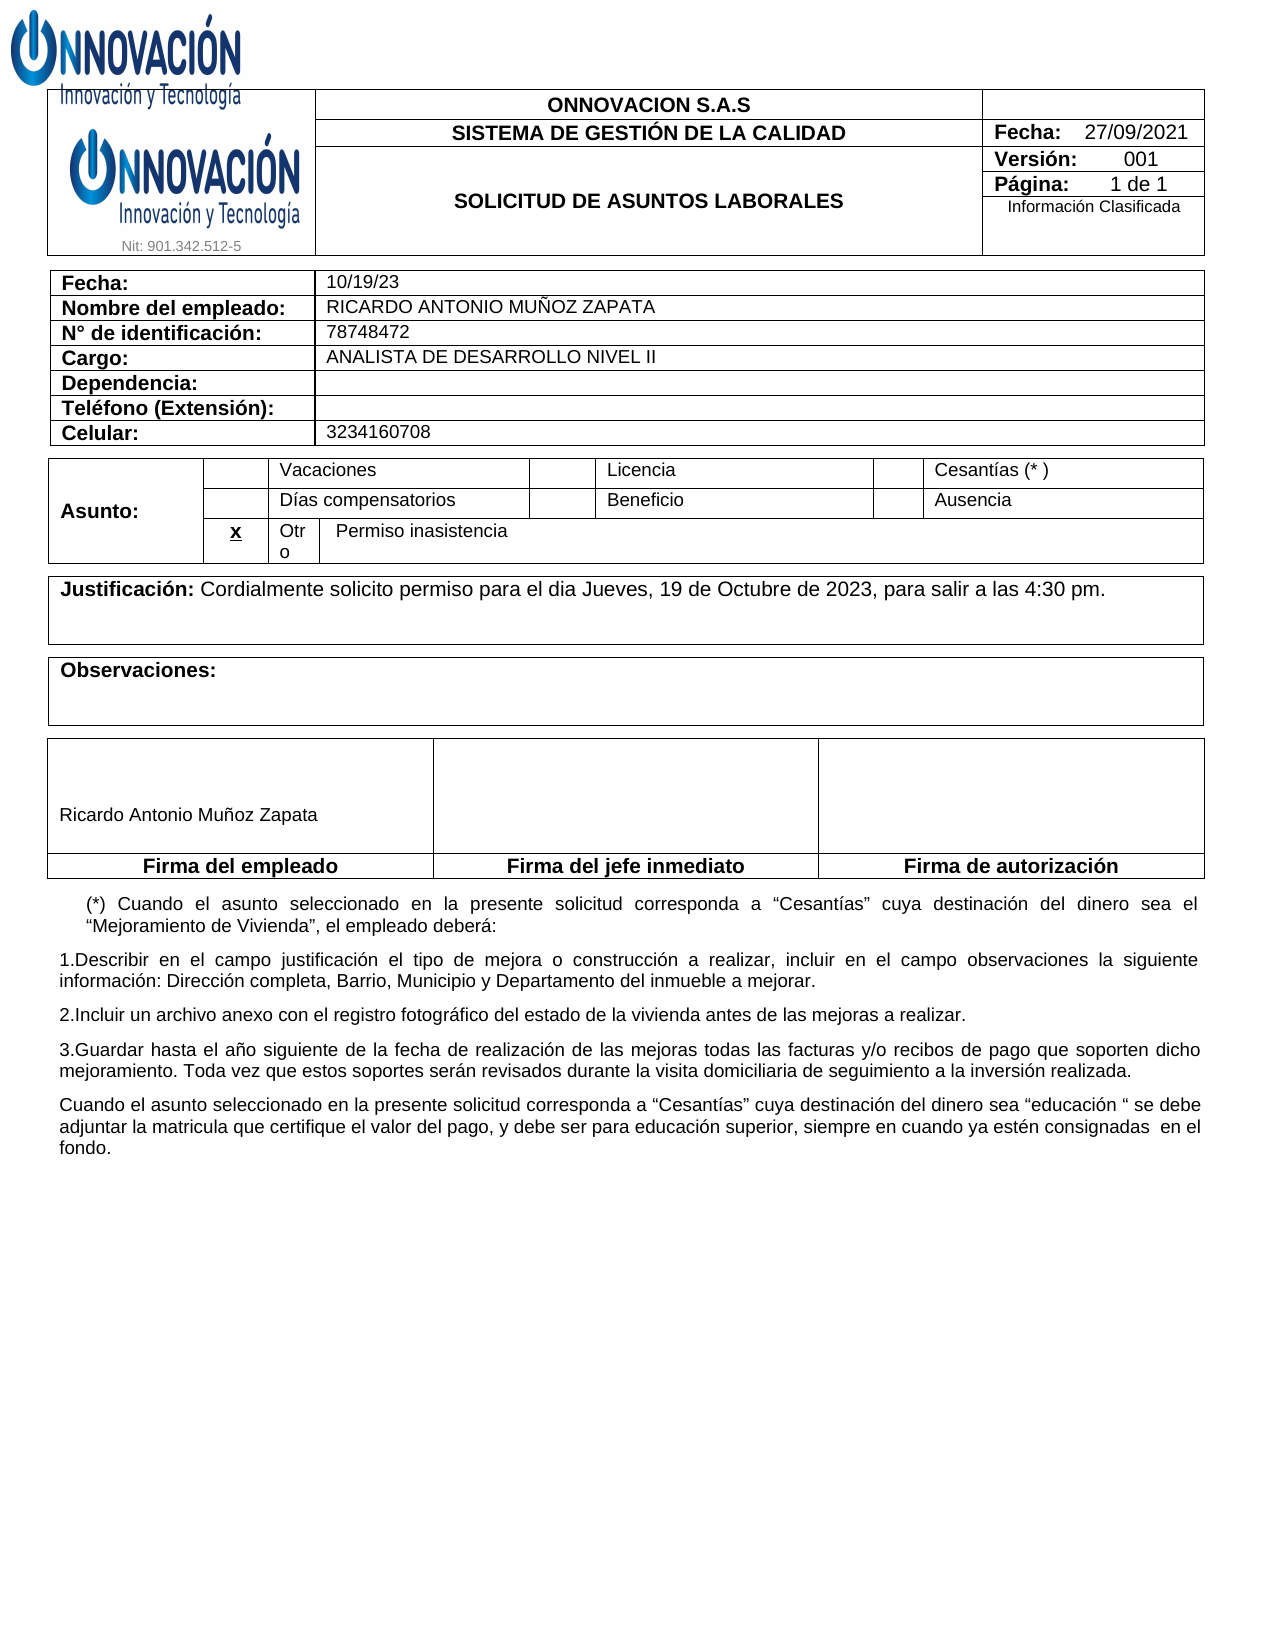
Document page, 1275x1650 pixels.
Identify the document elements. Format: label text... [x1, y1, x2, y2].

table_header [819, 739, 1204, 852]
table_cell Fecha: 27/09/2021 [983, 120, 1204, 146]
picture [0, 0, 251, 119]
table_header Ricardo Antonio Muñoz Zapata [48, 739, 433, 852]
table_header [434, 739, 818, 852]
table_header Fecha: [51, 271, 314, 295]
table_cell Cargo: [51, 346, 314, 370]
table_header [874, 459, 923, 488]
table_cell Teléfono (Extensión): [51, 396, 314, 420]
table_cell Permiso inasistencia [320, 519, 1203, 562]
text Cuando el asunto seleccionado en la presente solicitud corresponda a “Cesantías” cuya destinación del dinero sea “educación “ se debe adjuntar la matricula que certifique el valor del pago, y debe ser para educación superior, siempre en cuando ya estén consignadas en el fondo. [59, 1094, 1202, 1159]
picture [48, 90, 310, 238]
table_cell Otro [269, 519, 319, 562]
table_header Cesantías (* ) [924, 459, 1203, 488]
table_header Licencia [596, 459, 873, 488]
table_cell [530, 489, 595, 518]
text 2.Incluir un archivo anexo con el registro fotográfico del estado de la vivienda antes de las mejoras a realizar. [59, 1004, 1216, 1026]
table_cell Firma del empleado [48, 854, 433, 878]
table_cell ANALISTA DE DESARROLLO NIVEL II [316, 346, 1204, 370]
table_header Observaciones: [49, 658, 1203, 725]
text 1.Describir en el campo justificación el tipo de mejora o construcción a realizar, incluir en el campo observaciones la siguiente información: Dirección completa, Barrio, Municipio y Departamento del inmueble a mejorar. [59, 949, 1200, 992]
table_header Nit: 901.342.512-5 [48, 90, 315, 255]
table_header [204, 459, 268, 488]
table_cell [204, 489, 268, 518]
table_header 19/10/23 [316, 271, 1204, 295]
text 3.Guardar hasta el año siguiente de la fecha de realización de las mejoras todas las facturas y/o recibos de pago que soporten dicho mejoramiento. Toda vez que estos soportes serán revisados durante la visita domiciliaria de seguimiento a la inversión realizada. [59, 1038, 1202, 1081]
table_cell Información Clasificada [983, 197, 1204, 255]
table_cell [874, 489, 923, 518]
table_cell x [204, 519, 268, 562]
table_header Vacaciones [269, 459, 529, 488]
table_header Asunto: [49, 459, 203, 562]
table_cell SISTEMA DE GESTIÓN DE LA CALIDAD [316, 120, 982, 146]
table_cell Firma del jefe inmediato [434, 854, 818, 878]
table_cell SOLICITUD DE ASUNTOS LABORALES [316, 147, 982, 255]
table_cell Dependencia: [51, 371, 314, 395]
table_cell Ausencia [924, 489, 1203, 518]
table_cell Página: 1 de 1 [983, 172, 1204, 196]
table_cell Celular: [51, 421, 314, 445]
table_header Justificación: Cordialmente solicito permiso para el dia Jueves, 19 de Octubre de 2023, para salir a las 4:30 pm. [49, 577, 1203, 644]
table_cell Beneficio [596, 489, 873, 518]
table_header [983, 90, 1204, 119]
table_cell Nombre del empleado: [51, 296, 314, 320]
table_cell [316, 396, 1204, 420]
table_cell [316, 371, 1204, 395]
table_cell 78748472 [316, 321, 1204, 345]
table_cell Versión: 001 [983, 147, 1204, 171]
table_cell Firma de autorización [819, 854, 1204, 878]
table_header ONNOVACION S.A.S [316, 90, 982, 119]
text (*) Cuando el asunto seleccionado en la presente solicitud corresponda a “Cesantías” cuya destinación del dinero sea el “Mejoramiento de Vivienda”, el empleado deberá: [86, 893, 1198, 936]
table_cell RICARDO ANTONIO MUÑOZ ZAPATA [316, 296, 1204, 320]
table_header [530, 459, 595, 488]
table_cell N° de identificación: [51, 321, 314, 345]
table_cell 3234160708 [316, 421, 1204, 445]
table_cell Días compensatorios [269, 489, 529, 518]
